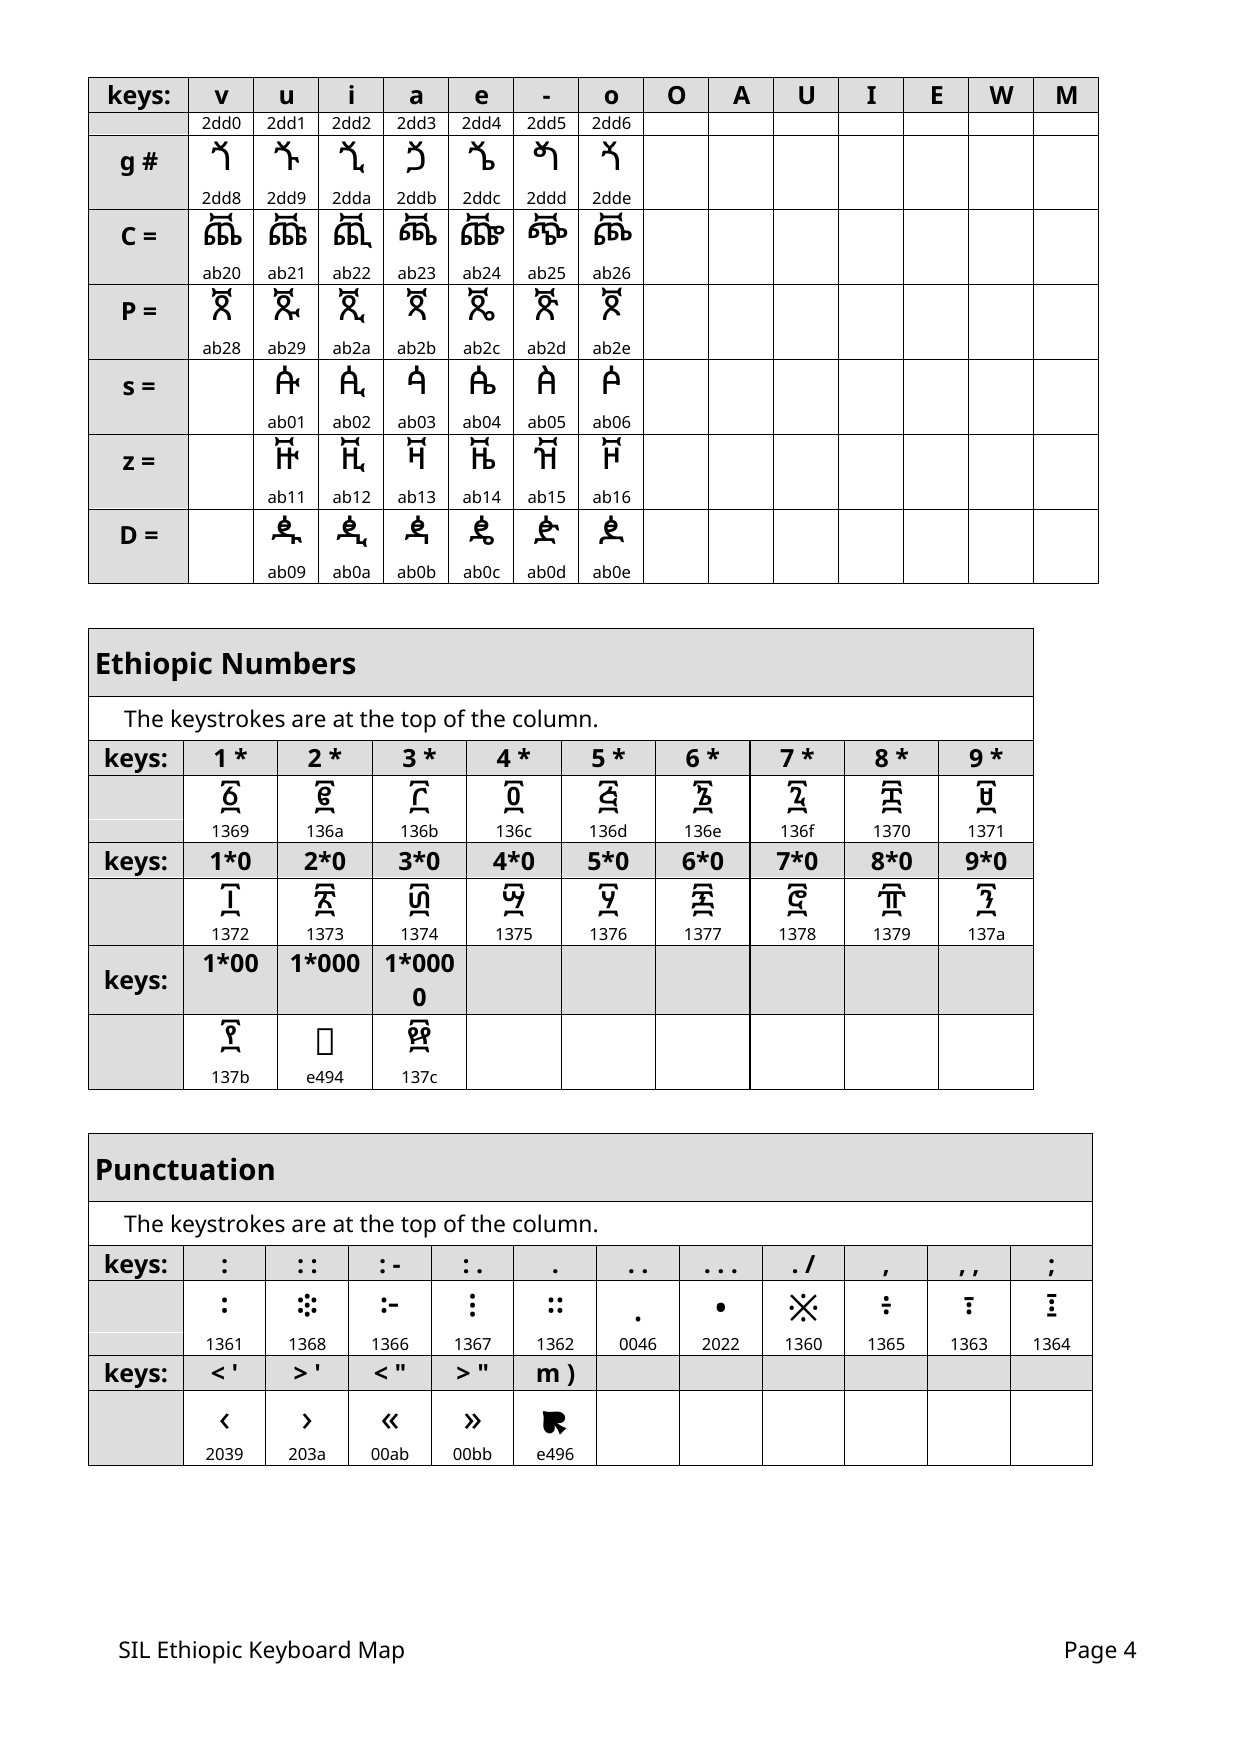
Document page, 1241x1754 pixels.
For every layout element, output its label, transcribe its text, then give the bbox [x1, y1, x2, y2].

table_cell [709, 411, 773, 434]
table_cell [89, 261, 188, 284]
table_header a [384, 78, 448, 112]
table_cell ab2a [319, 336, 383, 359]
table_cell [1011, 1391, 1092, 1442]
table_cell [763, 1391, 844, 1442]
table_cell ፨ [266, 1281, 348, 1332]
table_cell [597, 1442, 679, 1465]
table_cell 1369 [184, 820, 277, 842]
table_cell 7 * [751, 741, 844, 775]
table_cell [467, 1066, 561, 1089]
table_cell ab0c [449, 561, 513, 583]
table_cell ፭ [562, 776, 655, 819]
table_cell 1378 [751, 922, 844, 945]
table_cell 5 * [562, 741, 655, 775]
table_cell [644, 136, 708, 187]
table_cell [774, 136, 838, 187]
table_cell [709, 561, 773, 583]
table_cell g # [89, 136, 188, 187]
table_cell [928, 1391, 1010, 1442]
table_header - [514, 78, 578, 112]
table_cell [89, 1015, 183, 1066]
table_cell [709, 113, 773, 134]
table_cell ꬤ [449, 210, 513, 261]
table_cell [89, 1442, 183, 1465]
table_cell 2dd9 [254, 187, 318, 209]
table_cell [839, 561, 903, 583]
table_cell [189, 411, 253, 434]
table_cell 6*0 [656, 843, 749, 877]
table_cell [969, 411, 1033, 434]
table_cell [969, 435, 1033, 486]
table_cell [845, 1391, 927, 1442]
table_cell 8*0 [845, 843, 938, 877]
table_cell ab0a [319, 561, 383, 583]
table_cell > " [432, 1356, 513, 1390]
table_cell 1373 [278, 922, 372, 945]
table_cell [969, 210, 1033, 261]
table_cell 1*0000 [373, 946, 466, 1014]
table_cell ꬌ [449, 510, 513, 561]
table_cell 2dd3 [384, 113, 448, 134]
table_cell ab06 [579, 411, 643, 434]
table_cell 2 * [278, 741, 372, 775]
table_cell [644, 113, 708, 134]
table_cell [656, 1066, 749, 1089]
table_cell ab23 [384, 261, 448, 284]
table_cell [774, 210, 838, 261]
table_cell [656, 1015, 749, 1066]
table_cell [839, 285, 903, 336]
table_cell ꬮ [579, 285, 643, 336]
table_cell : - [349, 1246, 431, 1280]
table_cell [189, 510, 253, 561]
table_cell 137c [373, 1066, 466, 1089]
table_cell [1034, 435, 1098, 486]
table_cell ab28 [189, 336, 253, 359]
table_cell [904, 561, 968, 583]
table_cell 2dda [319, 187, 383, 209]
table_cell [709, 510, 773, 561]
table_cell ፶ [562, 879, 655, 922]
table_cell , , [928, 1246, 1010, 1280]
table_cell The keystrokes are at the top of the column. [89, 1202, 1092, 1245]
table_cell ፦ [349, 1281, 431, 1332]
table_cell [562, 946, 655, 1014]
table_cell ። [514, 1281, 596, 1332]
table_cell 1377 [656, 922, 749, 945]
table_cell 1376 [562, 922, 655, 945]
table_cell 1*000 [278, 946, 372, 1014]
table_cell [839, 486, 903, 508]
table_cell 136c [467, 820, 561, 842]
table_cell [1011, 1442, 1092, 1465]
table_cell • [680, 1281, 762, 1332]
table_cell [562, 1015, 655, 1066]
table_cell ፸ [751, 879, 844, 922]
table_header i [319, 78, 383, 112]
table_cell ab15 [514, 486, 578, 508]
table_cell [774, 285, 838, 336]
table_cell [904, 336, 968, 359]
table_cell ab16 [579, 486, 643, 508]
table_cell ꬎ [579, 510, 643, 561]
table_cell 2*0 [278, 843, 372, 877]
table_cell [1034, 336, 1098, 359]
table_cell ab0d [514, 561, 578, 583]
table_cell [1034, 187, 1098, 209]
table_cell [839, 136, 903, 187]
table_cell keys: [89, 741, 183, 775]
table_cell 1370 [845, 820, 938, 842]
table_cell [644, 261, 708, 284]
table_header W [969, 78, 1033, 112]
table_cell 2022 [680, 1333, 762, 1355]
table_cell ꬋ [384, 510, 448, 561]
table_cell [709, 261, 773, 284]
table_cell ፼ [373, 1015, 466, 1066]
table_cell keys: [89, 946, 183, 1014]
table_header keys: [89, 78, 188, 112]
table_cell [644, 336, 708, 359]
table_cell [1011, 1356, 1092, 1390]
table_cell ፣ [928, 1281, 1010, 1332]
table_header v [189, 78, 253, 112]
table_cell [709, 360, 773, 411]
table_cell ꬂ [319, 360, 383, 411]
table_cell [1034, 113, 1098, 134]
table_cell [774, 510, 838, 561]
table_cell [969, 113, 1033, 134]
table_cell ꬃ [384, 360, 448, 411]
table_cell ⷛ [384, 136, 448, 187]
table_cell [89, 922, 183, 945]
table_cell » [432, 1391, 513, 1442]
table_cell ꬕ [514, 435, 578, 486]
table_cell 1368 [266, 1333, 348, 1355]
table_cell [839, 435, 903, 486]
table_cell keys: [89, 843, 183, 877]
table_cell ፲ [184, 879, 277, 922]
table_cell [751, 946, 844, 1014]
table_cell [904, 285, 968, 336]
table_cell ab24 [449, 261, 513, 284]
table_cell ፻ [184, 1015, 277, 1066]
table_cell ꬄ [449, 360, 513, 411]
table_cell ꬫ [384, 285, 448, 336]
table_cell [644, 486, 708, 508]
table_cell ab04 [449, 411, 513, 434]
table_cell [969, 285, 1033, 336]
table_cell [904, 113, 968, 134]
table_cell › [266, 1391, 348, 1442]
table_cell s = [89, 360, 188, 411]
table_cell ꬅ [514, 360, 578, 411]
table_cell ꬉ [254, 510, 318, 561]
table_cell 00bb [432, 1442, 513, 1465]
table_cell ፯ [751, 776, 844, 819]
table_cell [839, 187, 903, 209]
table_cell ꬁ [254, 360, 318, 411]
table_cell ꬆ [579, 360, 643, 411]
table_cell ab26 [579, 261, 643, 284]
table_cell 1374 [373, 922, 466, 945]
table_cell [709, 210, 773, 261]
table_cell [1034, 136, 1098, 187]
table_cell [89, 1066, 183, 1089]
table_cell m ) [514, 1356, 596, 1390]
table_cell [189, 360, 253, 411]
table_cell [904, 210, 968, 261]
table_cell [774, 261, 838, 284]
table_cell ꬔ [449, 435, 513, 486]
table_cell [709, 285, 773, 336]
table_cell ꬒ [319, 435, 383, 486]
table_cell 2dd0 [189, 113, 253, 134]
table_cell [774, 486, 838, 508]
table_cell [751, 1015, 844, 1066]
table_cell ⷚ [319, 136, 383, 187]
table_cell [939, 1015, 1033, 1066]
table_cell 2dde [579, 187, 643, 209]
table_cell ꬠ [189, 210, 253, 261]
table_cell e494 [278, 1066, 372, 1089]
table_header Punctuation [89, 1134, 1092, 1201]
table_cell [904, 261, 968, 284]
table_cell ab2c [449, 336, 513, 359]
table_cell ꬢ [319, 210, 383, 261]
table_cell ab05 [514, 411, 578, 434]
table_cell « [349, 1391, 431, 1442]
table_cell [1034, 561, 1098, 583]
table_cell [89, 1391, 183, 1442]
table_cell 2ddd [514, 187, 578, 209]
table_cell 136a [278, 820, 372, 842]
table_cell [904, 187, 968, 209]
table_cell [969, 336, 1033, 359]
table_cell ꬓ [384, 435, 448, 486]
table_cell : : [266, 1246, 348, 1280]
table_cell 1365 [845, 1333, 927, 1355]
table_cell [763, 1356, 844, 1390]
table_cell  [278, 1015, 372, 1066]
table_cell 2ddb [384, 187, 448, 209]
table_cell 5*0 [562, 843, 655, 877]
table_header O [644, 78, 708, 112]
table_cell [89, 776, 183, 819]
table_cell [845, 1066, 938, 1089]
table_cell [904, 486, 968, 508]
table_cell [774, 113, 838, 134]
table_cell ꬡ [254, 210, 318, 261]
table_cell 2ddc [449, 187, 513, 209]
table_cell ⷘ [189, 136, 253, 187]
table_cell ab02 [319, 411, 383, 434]
table_cell ፴ [373, 879, 466, 922]
table_cell [680, 1442, 762, 1465]
table_cell [839, 113, 903, 134]
table_cell 1*00 [184, 946, 277, 1014]
table_cell [969, 136, 1033, 187]
table_cell ꬊ [319, 510, 383, 561]
table_cell [89, 820, 183, 842]
table_cell ꬖ [579, 435, 643, 486]
table_cell 1362 [514, 1333, 596, 1355]
table_cell ab11 [254, 486, 318, 508]
table_cell 4 * [467, 741, 561, 775]
table_header I [839, 78, 903, 112]
table_cell [89, 187, 188, 209]
table_cell [845, 1356, 927, 1390]
table_cell ⷞ [579, 136, 643, 187]
table_cell ab0b [384, 561, 448, 583]
table_cell [89, 879, 183, 922]
table_cell ab2d [514, 336, 578, 359]
table_cell 4*0 [467, 843, 561, 877]
table_cell 7*0 [751, 843, 844, 877]
table_cell ፵ [467, 879, 561, 922]
table_cell [1034, 360, 1098, 411]
table_cell [709, 435, 773, 486]
table_cell [656, 946, 749, 1014]
table_cell ፫ [373, 776, 466, 819]
table_cell 9 * [939, 741, 1033, 775]
table_cell 203a [266, 1442, 348, 1465]
table_cell ab14 [449, 486, 513, 508]
table_cell . . . [680, 1246, 762, 1280]
table_cell [969, 261, 1033, 284]
table_cell 1371 [939, 820, 1033, 842]
table_cell 136d [562, 820, 655, 842]
table_cell . [514, 1246, 596, 1280]
table_header M [1034, 78, 1098, 112]
table_cell ፩ [184, 776, 277, 819]
table_cell [709, 187, 773, 209]
table_cell [904, 411, 968, 434]
table_cell [89, 1333, 183, 1355]
table_cell [969, 187, 1033, 209]
table_cell 8 * [845, 741, 938, 775]
table_cell ፧ [432, 1281, 513, 1332]
table_cell ፷ [656, 879, 749, 922]
table_cell 2dd2 [319, 113, 383, 134]
table_cell 137a [939, 922, 1033, 945]
table_cell ꬥ [514, 210, 578, 261]
table_cell [189, 435, 253, 486]
table_header u [254, 78, 318, 112]
table_cell [89, 1281, 183, 1332]
table_cell 2dd8 [189, 187, 253, 209]
table_cell [839, 360, 903, 411]
table_cell [904, 360, 968, 411]
table_cell ab09 [254, 561, 318, 583]
table_cell 1360 [763, 1333, 844, 1355]
table_cell ፡ [184, 1281, 265, 1332]
table_cell 1379 [845, 922, 938, 945]
table_cell 1*0 [184, 843, 277, 877]
table_cell [597, 1391, 679, 1442]
table_cell < ' [184, 1356, 265, 1390]
table_cell [644, 187, 708, 209]
table_cell ꬑ [254, 435, 318, 486]
table_cell ab12 [319, 486, 383, 508]
table_cell ※ [763, 1281, 844, 1332]
table_cell 1363 [928, 1333, 1010, 1355]
table_cell [1034, 411, 1098, 434]
table_cell ; [1011, 1246, 1092, 1280]
table_cell 1366 [349, 1333, 431, 1355]
table_cell [1034, 261, 1098, 284]
table_cell [597, 1356, 679, 1390]
table_cell [928, 1356, 1010, 1390]
table_cell ፹ [845, 879, 938, 922]
table_cell ፺ [939, 879, 1033, 922]
table_cell keys: [89, 1246, 183, 1280]
table_cell [680, 1356, 762, 1390]
table_cell 2dd5 [514, 113, 578, 134]
table_cell  [514, 1391, 596, 1442]
table_cell ab0e [579, 561, 643, 583]
table_cell [89, 561, 188, 583]
table_cell ab20 [189, 261, 253, 284]
table_cell [904, 435, 968, 486]
table_header E [904, 78, 968, 112]
table_cell [644, 411, 708, 434]
table_cell z = [89, 435, 188, 486]
table_cell ab2e [579, 336, 643, 359]
table_cell [969, 360, 1033, 411]
table_cell . / [763, 1246, 844, 1280]
table_cell ab2b [384, 336, 448, 359]
table_cell [644, 210, 708, 261]
table_header o [579, 78, 643, 112]
table_cell ፤ [1011, 1281, 1092, 1332]
table_cell [709, 486, 773, 508]
table_cell [939, 1066, 1033, 1089]
table_cell 3 * [373, 741, 466, 775]
table_cell ꬣ [384, 210, 448, 261]
table_cell [763, 1442, 844, 1465]
table_cell [89, 336, 188, 359]
table_cell 136f [751, 820, 844, 842]
table_cell ab22 [319, 261, 383, 284]
table_cell [845, 946, 938, 1014]
table_cell ꬨ [189, 285, 253, 336]
table_cell [644, 510, 708, 561]
table_header A [709, 78, 773, 112]
table_cell [904, 510, 968, 561]
table_cell : [184, 1246, 265, 1280]
table_cell 137b [184, 1066, 277, 1089]
table_cell ab29 [254, 336, 318, 359]
table_cell ꬦ [579, 210, 643, 261]
table_cell [89, 411, 188, 434]
table_cell 00ab [349, 1442, 431, 1465]
table_cell C = [89, 210, 188, 261]
table_cell [904, 136, 968, 187]
table_cell [839, 210, 903, 261]
table_cell [939, 946, 1033, 1014]
table_cell ab01 [254, 411, 318, 434]
table_cell [969, 510, 1033, 561]
table_header Ethiopic Numbers [89, 629, 1033, 696]
table_cell [189, 561, 253, 583]
table_cell [928, 1442, 1010, 1465]
table_cell < " [349, 1356, 431, 1390]
table_cell ꬭ [514, 285, 578, 336]
table_cell ꬪ [319, 285, 383, 336]
table_cell [467, 946, 561, 1014]
table_cell [774, 411, 838, 434]
table_cell ⷝ [514, 136, 578, 187]
table_cell [1034, 210, 1098, 261]
table_header U [774, 78, 838, 112]
table_cell 136b [373, 820, 466, 842]
table_cell [644, 360, 708, 411]
table_cell [644, 435, 708, 486]
table_cell 2039 [184, 1442, 265, 1465]
table_cell D = [89, 510, 188, 561]
table_cell [1034, 486, 1098, 508]
table_cell [751, 1066, 844, 1089]
table_cell [1034, 510, 1098, 561]
table_cell [680, 1391, 762, 1442]
table_cell 1372 [184, 922, 277, 945]
table_cell keys: [89, 1356, 183, 1390]
table_cell ꬍ [514, 510, 578, 561]
table_cell ꬬ [449, 285, 513, 336]
table_cell [562, 1066, 655, 1089]
table_cell ab21 [254, 261, 318, 284]
table_cell ፪ [278, 776, 372, 819]
table_cell ፰ [845, 776, 938, 819]
table_cell 1367 [432, 1333, 513, 1355]
table_cell [969, 486, 1033, 508]
table_cell ፱ [939, 776, 1033, 819]
table_cell [467, 1015, 561, 1066]
table_cell e496 [514, 1442, 596, 1465]
table_cell [845, 1442, 927, 1465]
table_cell 6 * [656, 741, 749, 775]
table_cell P = [89, 285, 188, 336]
table_cell 2dd4 [449, 113, 513, 134]
table_cell 136e [656, 820, 749, 842]
table_cell [839, 510, 903, 561]
table_cell 3*0 [373, 843, 466, 877]
table_cell 2dd6 [579, 113, 643, 134]
table_cell ab03 [384, 411, 448, 434]
table_cell 1364 [1011, 1333, 1092, 1355]
table_cell > ' [266, 1356, 348, 1390]
table_cell ab13 [384, 486, 448, 508]
table_cell : . [432, 1246, 513, 1280]
table_cell [969, 561, 1033, 583]
table_cell [839, 261, 903, 284]
table_cell ፳ [278, 879, 372, 922]
table_cell 0046 [597, 1333, 679, 1355]
table_cell [774, 435, 838, 486]
table_cell [774, 360, 838, 411]
table_cell ፥ [845, 1281, 927, 1332]
table_cell [89, 113, 188, 134]
table_cell . [597, 1281, 679, 1332]
table_cell 1361 [184, 1333, 265, 1355]
table_cell ab25 [514, 261, 578, 284]
table_cell . . [597, 1246, 679, 1280]
table_cell 9*0 [939, 843, 1033, 877]
table_cell , [845, 1246, 927, 1280]
table_cell [1034, 285, 1098, 336]
table_cell [839, 336, 903, 359]
table_cell [709, 336, 773, 359]
table_cell [839, 411, 903, 434]
table_cell [774, 336, 838, 359]
table_cell [89, 486, 188, 508]
table_cell [644, 285, 708, 336]
table_cell ꬩ [254, 285, 318, 336]
table_cell [644, 561, 708, 583]
table_cell [709, 136, 773, 187]
table_cell [845, 1015, 938, 1066]
table_cell 2dd1 [254, 113, 318, 134]
table_cell ፬ [467, 776, 561, 819]
table_cell [189, 486, 253, 508]
table_header e [449, 78, 513, 112]
table_cell ⷜ [449, 136, 513, 187]
table_cell [774, 561, 838, 583]
table_cell [774, 187, 838, 209]
table_cell ⷙ [254, 136, 318, 187]
table_cell 1 * [184, 741, 277, 775]
table_cell 1375 [467, 922, 561, 945]
table_cell ፮ [656, 776, 749, 819]
table_cell ‹ [184, 1391, 265, 1442]
table_cell The keystrokes are at the top of the column. [89, 697, 1033, 740]
